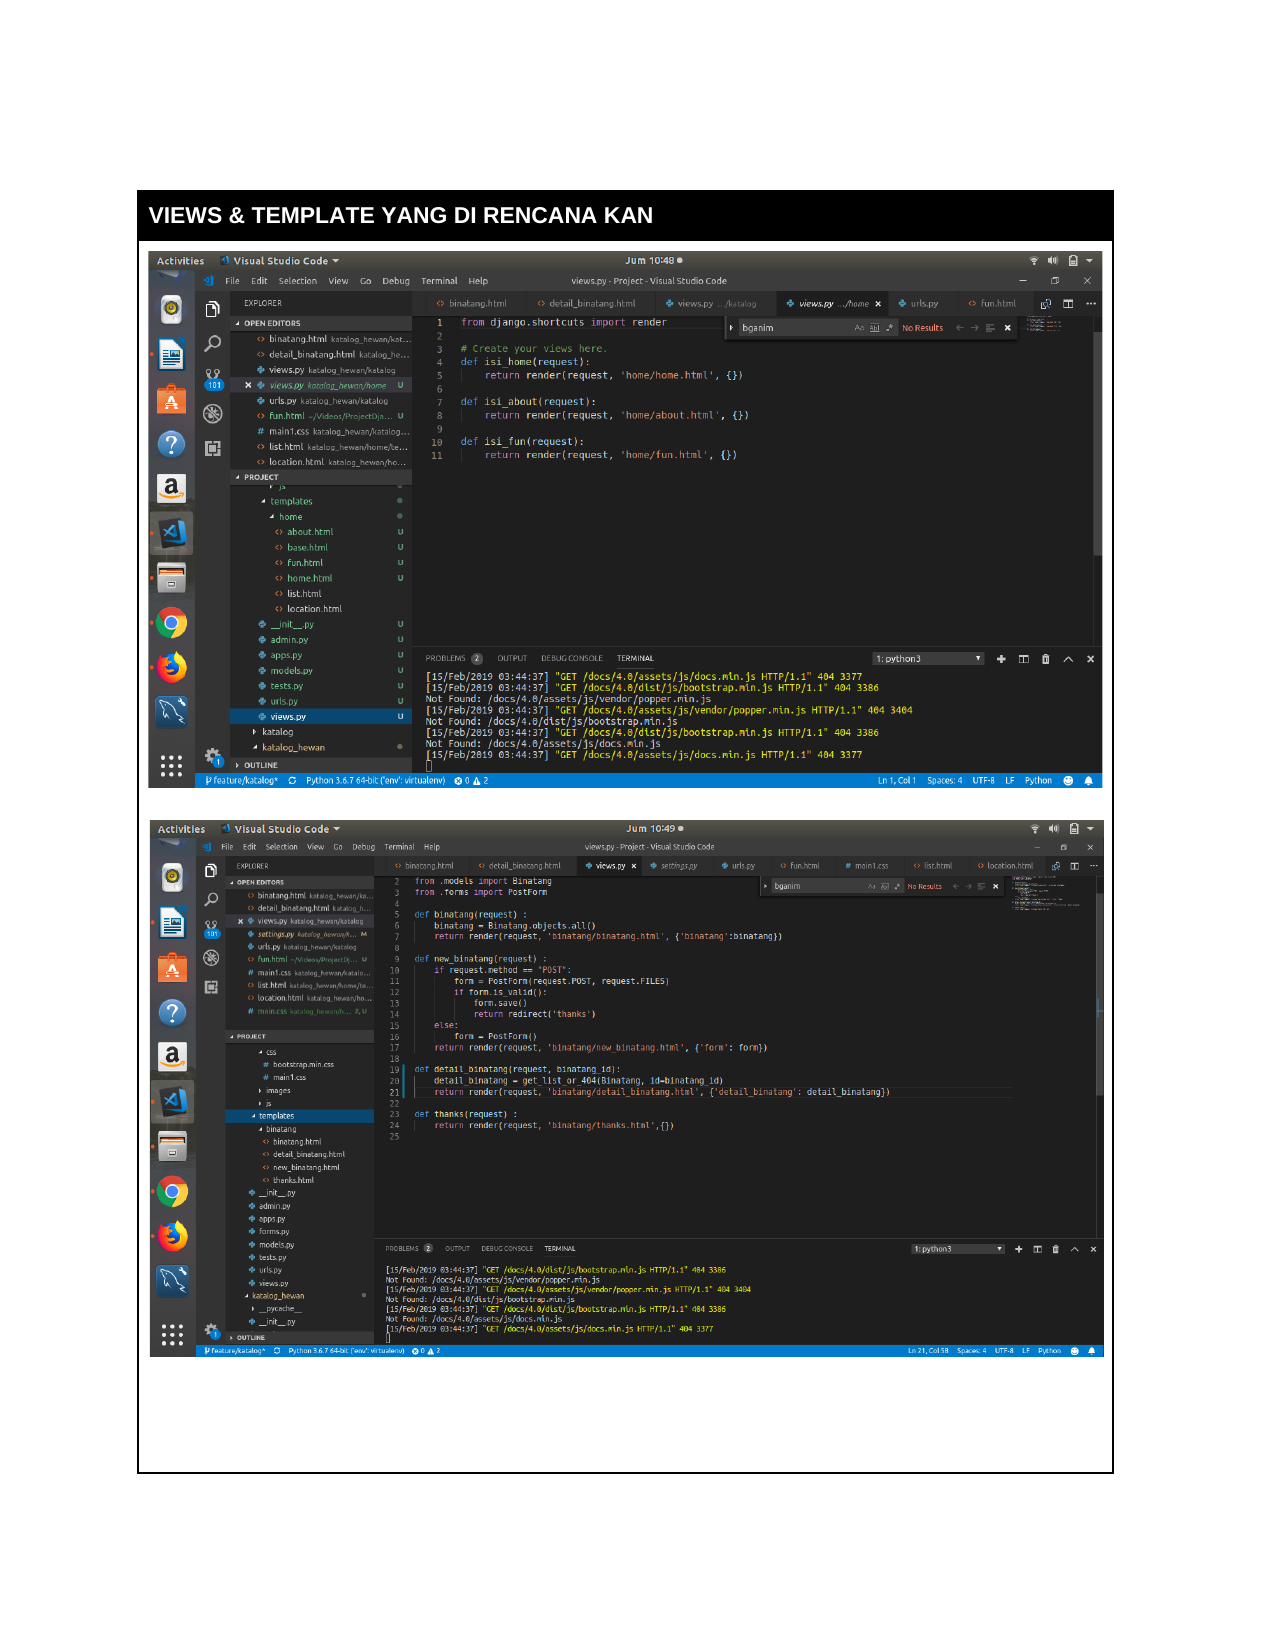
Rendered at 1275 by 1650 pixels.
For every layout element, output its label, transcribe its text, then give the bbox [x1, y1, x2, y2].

table_cell [139, 241, 1112, 1472]
picture [148, 251, 1103, 788]
table_header VIEWS & TEMPLATE YANG DI RENCANA KAN [139, 192, 1112, 239]
picture [149, 820, 1104, 1357]
